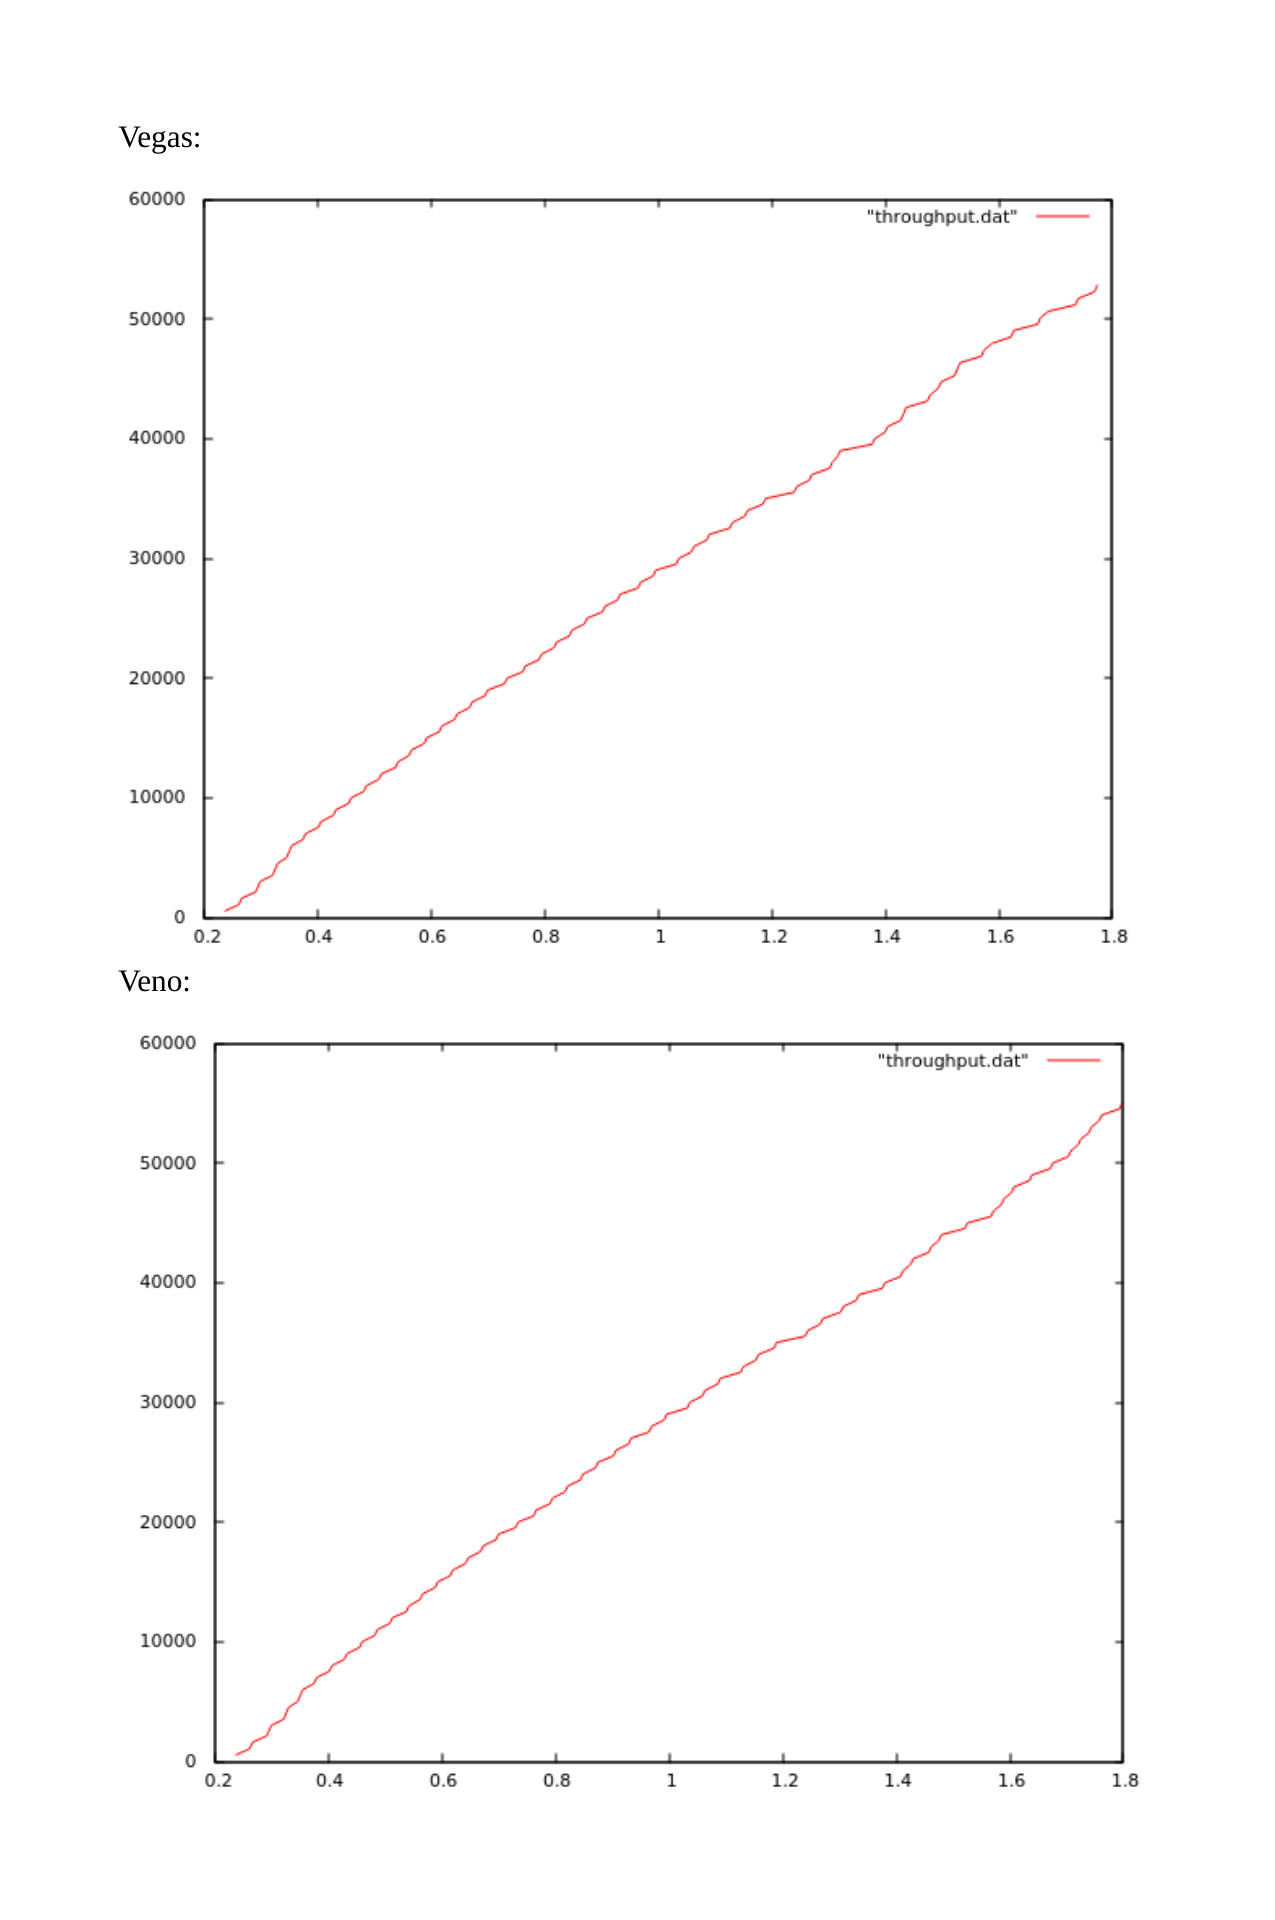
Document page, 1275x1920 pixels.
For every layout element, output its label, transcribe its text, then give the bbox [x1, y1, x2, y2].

picture [107, 176, 1146, 956]
text Vegas: [118, 118, 1157, 154]
text Veno: [118, 176, 1157, 998]
picture [118, 1020, 1157, 1800]
